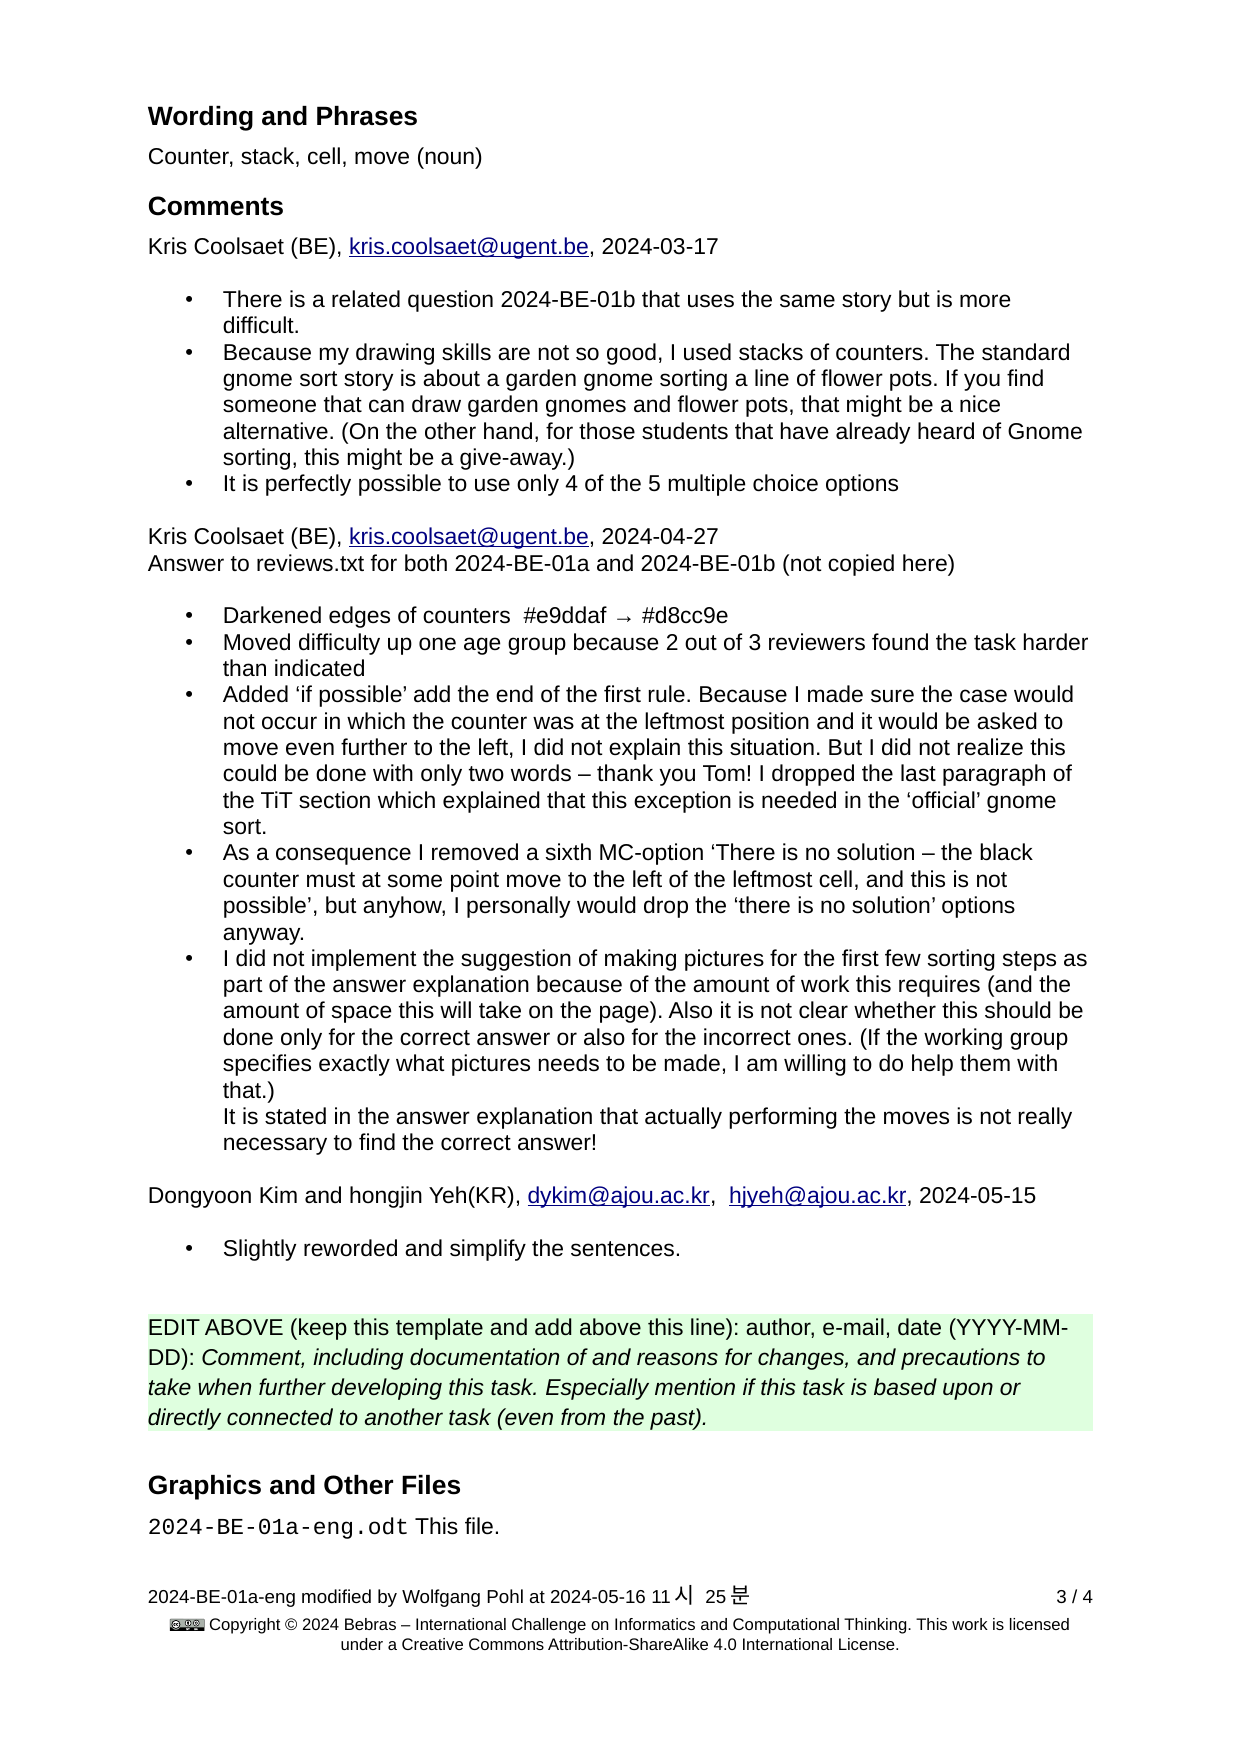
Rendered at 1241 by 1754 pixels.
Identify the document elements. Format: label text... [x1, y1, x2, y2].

list It is perfectly possible to use only 4 of the 5 multiple choice options [185, 470, 1093, 497]
list Because my drawing skills are not so good, I used stacks of counters. The standard gnome sort story is about a garden gnome sorting a line of flower pots. If you find someone that can draw garden gnomes and flower pots, that might be a nice alternative. (On the other hand, for those students that have already heard of Gnome sorting, this might be a give-away.) [185, 339, 1093, 470]
text Answer to reviews.txt for both 2024-BE-01a and 2024-BE-01b (not copied here) [148, 549, 1093, 576]
list Added ‘if possible’ add the end of the first rule. Because I made sure the case would not occur in which the counter was at the leftmost position and it would be asked to move even further to the left, I did not explain this situation. But I did not realize this could be done with only two words – thank you Tom! I dropped the last paragraph of the TiT section which explained that this exception is needed in the ‘official’ gnome sort. [185, 681, 1093, 839]
list I did not implement the suggestion of making pictures for the first few sorting steps as part of the answer explanation because of the amount of work this requires (and the amount of space this will take on the page). Also it is not clear whether this should be done only for the correct answer or also for the incorrect ones. (If the working group specifies exactly what pictures needs to be made, I am willing to do help them with that.) [185, 945, 1093, 1103]
list Moved difficulty up one age group because 2 out of 3 reviewers found the task harder than indicated [185, 628, 1093, 681]
list As a consequence I removed a sixth MC-option ‘There is no solution – the black counter must at some point move to the left of the leftmost cell, and this is not possible’, but anyhow, I personally would drop the ‘there is no solution’ options anyway. [185, 839, 1093, 945]
text Kris Coolsaet (BE), kris.coolsaet@ugent.be, 2024-04-27 [148, 523, 1093, 549]
subtitle Comments [148, 190, 1093, 221]
list There is a related question 2024-BE-01b that uses the same story but is more difficult. [185, 286, 1093, 339]
list Slightly reworded and simplify the sentences. [185, 1235, 1093, 1261]
text 2024-BE-01a-eng.odt This file. [148, 1513, 1093, 1541]
subtitle Graphics and Other Files [148, 1470, 1093, 1500]
text Counter, stack, cell, move (noun) [148, 143, 1093, 169]
subtitle Wording and Phrases [148, 100, 1093, 131]
list Darkened edges of counters #e9ddaf → #d8cc9e [185, 602, 1093, 628]
text Kris Coolsaet (BE), kris.coolsaet@ugent.be, 2024-03-17 [148, 233, 1093, 259]
text Dongyoon Kim and hongjin Yeh(KR), dykim@ajou.ac.kr, hjyeh@ajou.ac.kr, 2024-05-15 [148, 1182, 1093, 1208]
list It is stated in the answer explanation that actually performing the moves is not really necessary to find the correct answer! [185, 1103, 1093, 1156]
text EDIT ABOVE (keep this template and add above this line): author, e-mail, date (YYYY-MM-DD): Comment, including documentation of and reasons for changes, and precautions to take when further developing this task. Especially mention if this task is based upon or directly connected to another task (even from the past). [148, 1314, 1093, 1431]
